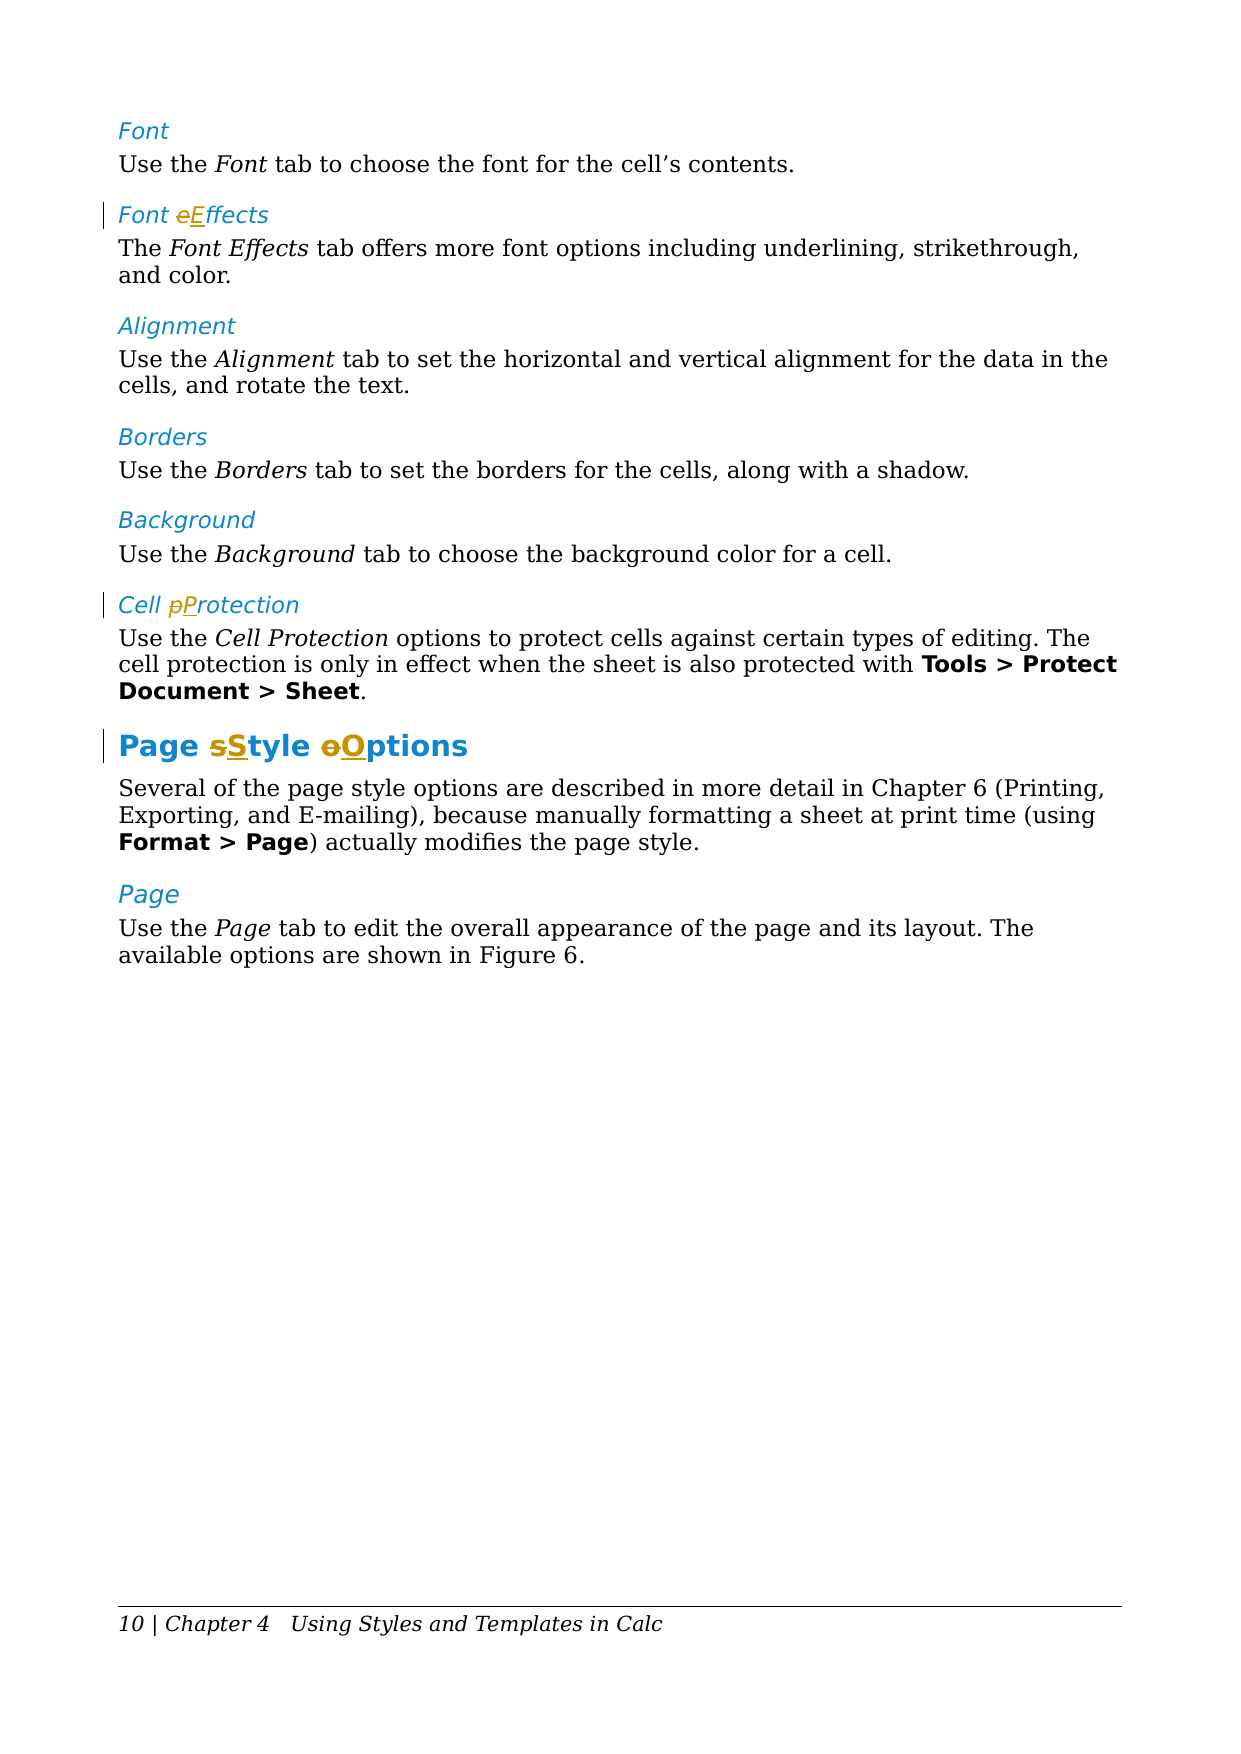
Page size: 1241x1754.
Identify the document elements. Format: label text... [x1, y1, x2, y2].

subtitle Borders [118, 424, 1122, 450]
text Use the Page tab to edit the overall appearance of the page and its layout. The available options are shown in Figure 6. [118, 915, 1122, 969]
text Use the Borders tab to set the borders for the cells, along with a shadow. [118, 457, 1122, 483]
subtitle Background [118, 508, 1122, 534]
text Use the Cell Protection options to protect cells against certain types of editing. The cell protection is only in effect when the sheet is also protected with Tools > Protect Document > Sheet. [118, 625, 1122, 705]
text The Font Effects tab offers more font options including underlining, strikethrough, and color. [118, 235, 1122, 289]
text Use the Alignment tab to set the horizontal and vertical alignment for the data in the cells, and rotate the text. [118, 346, 1122, 399]
text Use the Background tab to choose the background color for a cell. [118, 541, 1122, 567]
subtitle Font [118, 118, 1122, 145]
subtitle Alignment [118, 313, 1122, 339]
text Use the Font tab to choose the font for the cell’s contents. [118, 151, 1122, 178]
text Several of the page style options are described in more detail in Chapter 6 (Printing, Exporting, and E-mailing), because manually formatting a sheet at print time (using Format > Page) actually modifies the page style. [118, 776, 1122, 856]
subtitle Page Style Options [118, 729, 1122, 763]
subtitle Cell Protection [118, 592, 1122, 618]
subtitle Font Effects [118, 202, 1122, 229]
subtitle Page [118, 880, 1122, 909]
